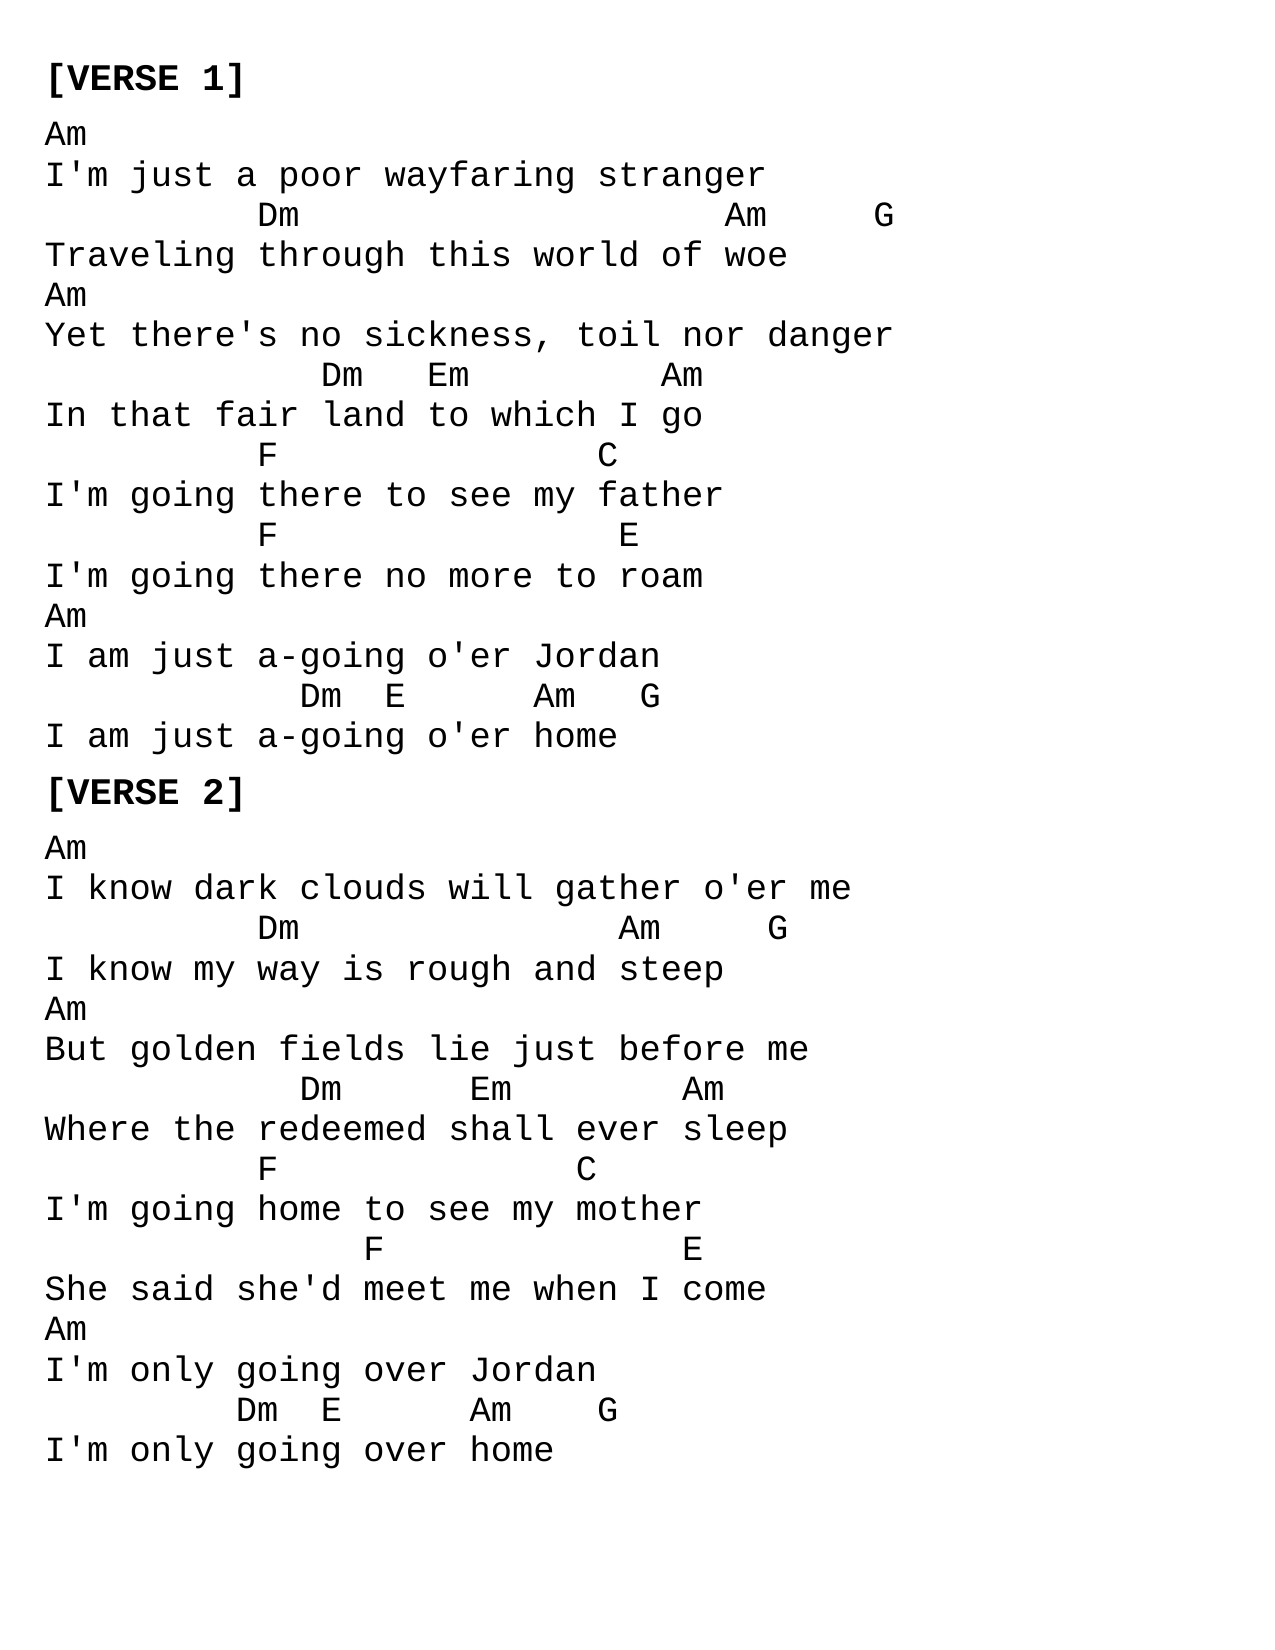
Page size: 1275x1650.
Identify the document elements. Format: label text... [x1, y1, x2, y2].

text Traveling through this world of woe [44, 237, 1098, 277]
text F C [44, 1151, 1098, 1191]
text I'm going home to see my mother [44, 1191, 1098, 1231]
text I'm only going over Jordan [44, 1351, 1098, 1392]
text F C [44, 437, 1098, 477]
subtitle [VERSE 2] [44, 773, 1098, 815]
text Am [44, 116, 1098, 156]
subtitle [VERSE 1] [44, 59, 1098, 102]
text Am [44, 277, 1098, 317]
text I know dark clouds will gather o'er me [44, 870, 1098, 910]
text Am [44, 598, 1098, 638]
text I am just a-going o'er home [44, 718, 1098, 758]
text Am [44, 830, 1098, 870]
text Dm Am G [44, 910, 1098, 950]
text F E [44, 517, 1098, 557]
text Where the redeemed shall ever sleep [44, 1111, 1098, 1151]
text I know my way is rough and steep [44, 950, 1098, 991]
text But golden fields lie just before me [44, 1031, 1098, 1071]
text I'm going there no more to roam [44, 557, 1098, 598]
text F E [44, 1231, 1098, 1271]
text Am [44, 1311, 1098, 1351]
text Yet there's no sickness, toil nor danger [44, 317, 1098, 357]
text I'm only going over home [44, 1432, 1098, 1472]
text I am just a-going o'er Jordan [44, 638, 1098, 678]
text Dm Am G [44, 197, 1098, 237]
text In that fair land to which I go [44, 397, 1098, 437]
text Dm Em Am [44, 1071, 1098, 1111]
text Dm E Am G [44, 1392, 1098, 1432]
text I'm going there to see my father [44, 477, 1098, 517]
text Am [44, 991, 1098, 1031]
text I'm just a poor wayfaring stranger [44, 156, 1098, 197]
text Dm Em Am [44, 357, 1098, 397]
text She said she'd meet me when I come [44, 1271, 1098, 1311]
text Dm E Am G [44, 678, 1098, 718]
